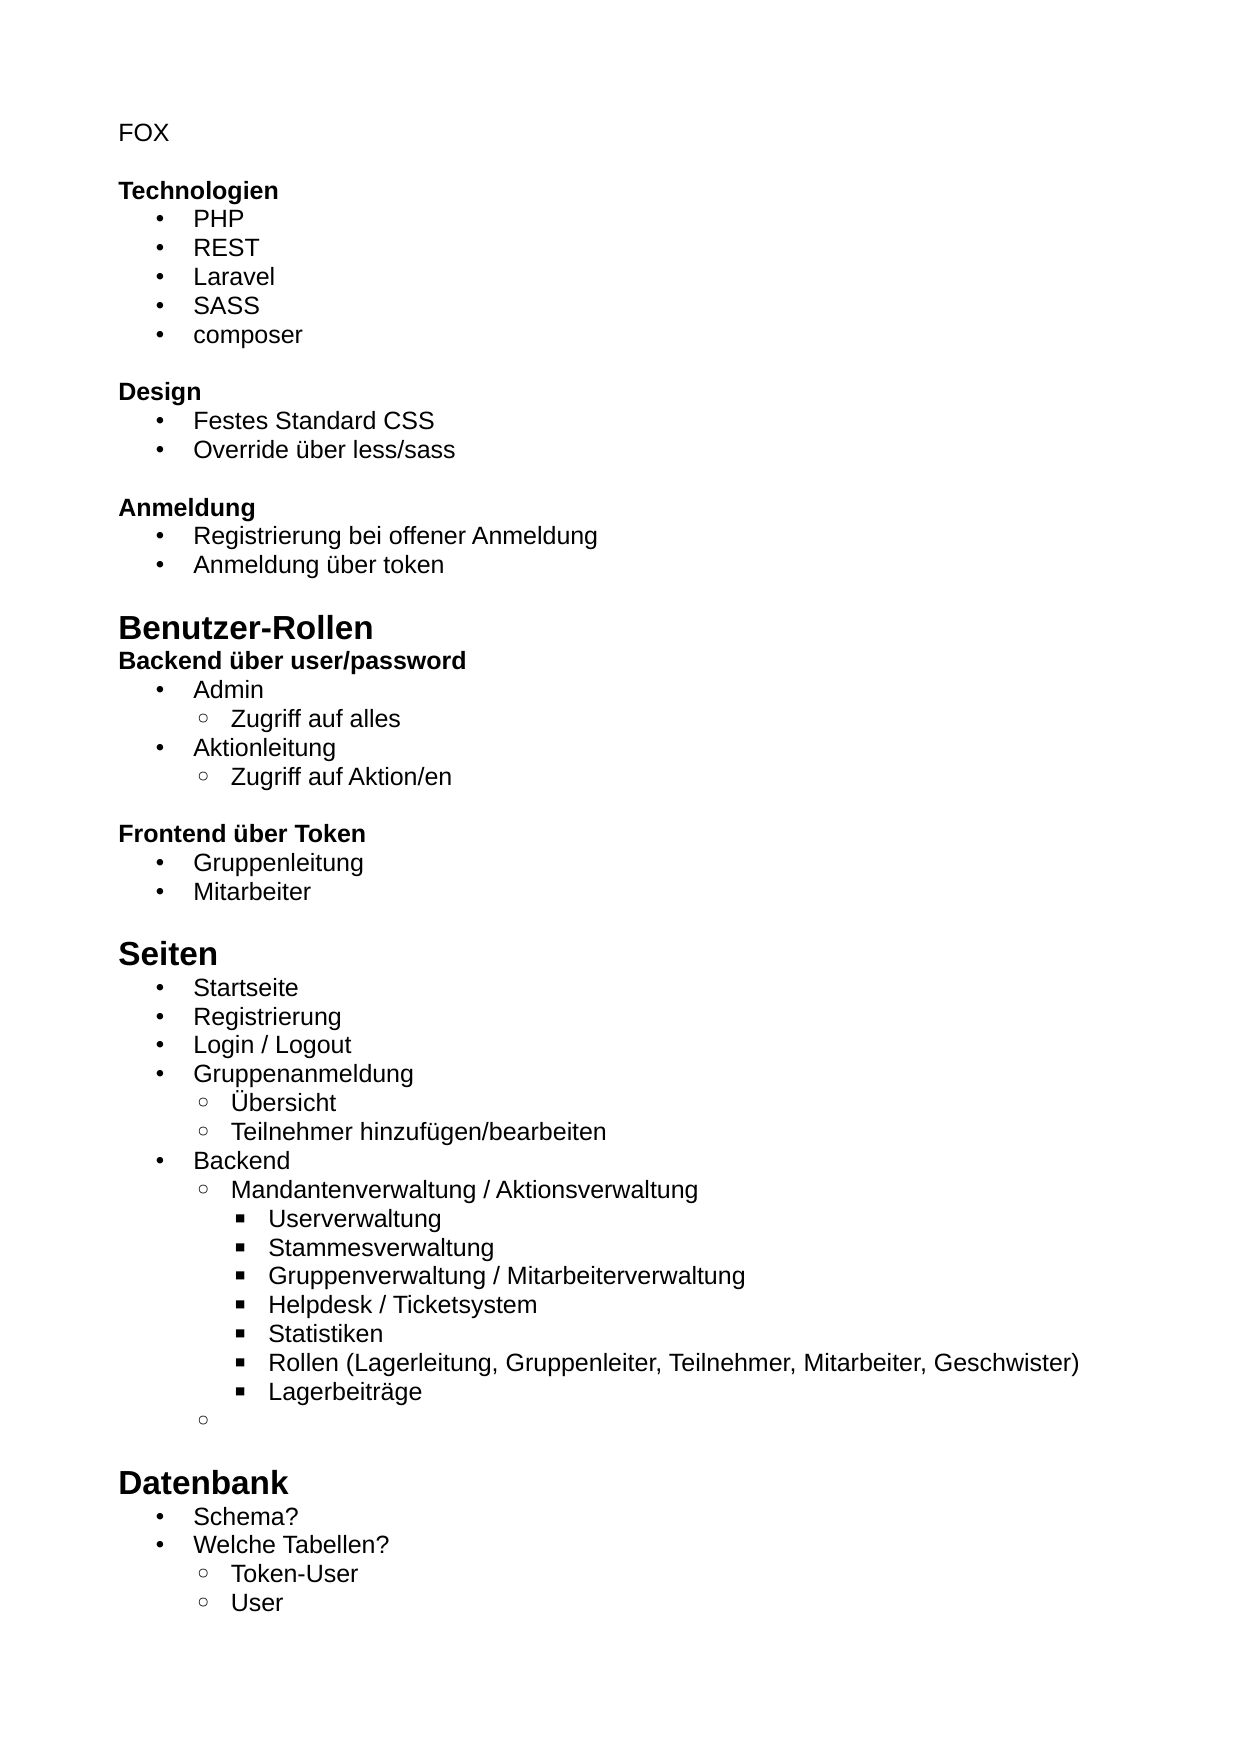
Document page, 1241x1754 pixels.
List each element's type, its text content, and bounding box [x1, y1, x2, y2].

list Lagerbeiträge [231, 1377, 1122, 1406]
text Anmeldung [118, 493, 1122, 521]
list Laravel [156, 262, 1122, 291]
list Login / Logout [156, 1031, 1122, 1059]
list Zugriff auf alles [193, 704, 1122, 733]
list Rollen (Lagerleitung, Gruppenleiter, Teilnehmer, Mitarbeiter, Geschwister) [231, 1348, 1122, 1377]
list Aktionleitung [156, 733, 1122, 762]
list Gruppenverwaltung / Mitarbeiterverwaltung [231, 1261, 1122, 1290]
list SASS [156, 291, 1122, 320]
list Teilnehmer hinzufügen/bearbeiten [193, 1117, 1122, 1146]
list Startseite [156, 973, 1122, 1002]
list Festes Standard CSS [156, 406, 1122, 435]
list Gruppenleitung [156, 848, 1122, 877]
list Token-User [193, 1559, 1122, 1588]
list Zugriff auf Aktion/en [193, 762, 1122, 790]
text FOX [118, 118, 1122, 147]
list Schema? [156, 1502, 1122, 1531]
list Userverwaltung [231, 1204, 1122, 1232]
list REST [156, 233, 1122, 262]
list Registrierung bei offener Anmeldung [156, 521, 1122, 550]
list Backend [156, 1146, 1122, 1175]
list User [193, 1588, 1122, 1617]
list Mandantenverwaltung / Aktionsverwaltung [193, 1175, 1122, 1204]
list Gruppenanmeldung [156, 1059, 1122, 1088]
list Übersicht [193, 1088, 1122, 1117]
text Technologien [118, 176, 1122, 204]
list Override über less/sass [156, 435, 1122, 464]
text Backend über user/password [118, 646, 1122, 675]
list Stammesverwaltung [231, 1232, 1122, 1261]
list composer [156, 320, 1122, 349]
text Design [118, 377, 1122, 406]
text Benutzer-Rollen [118, 608, 1122, 646]
text Seiten [118, 934, 1122, 973]
list Statistiken [231, 1319, 1122, 1348]
text Datenbank [118, 1463, 1122, 1502]
list Helpdesk / Ticketsystem [231, 1290, 1122, 1319]
list Anmeldung über token [156, 550, 1122, 579]
list PHP [156, 204, 1122, 233]
text Frontend über Token [118, 819, 1122, 848]
list Mitarbeiter [156, 877, 1122, 906]
list Welche Tabellen? [156, 1531, 1122, 1559]
list Admin [156, 675, 1122, 704]
list Registrierung [156, 1002, 1122, 1031]
